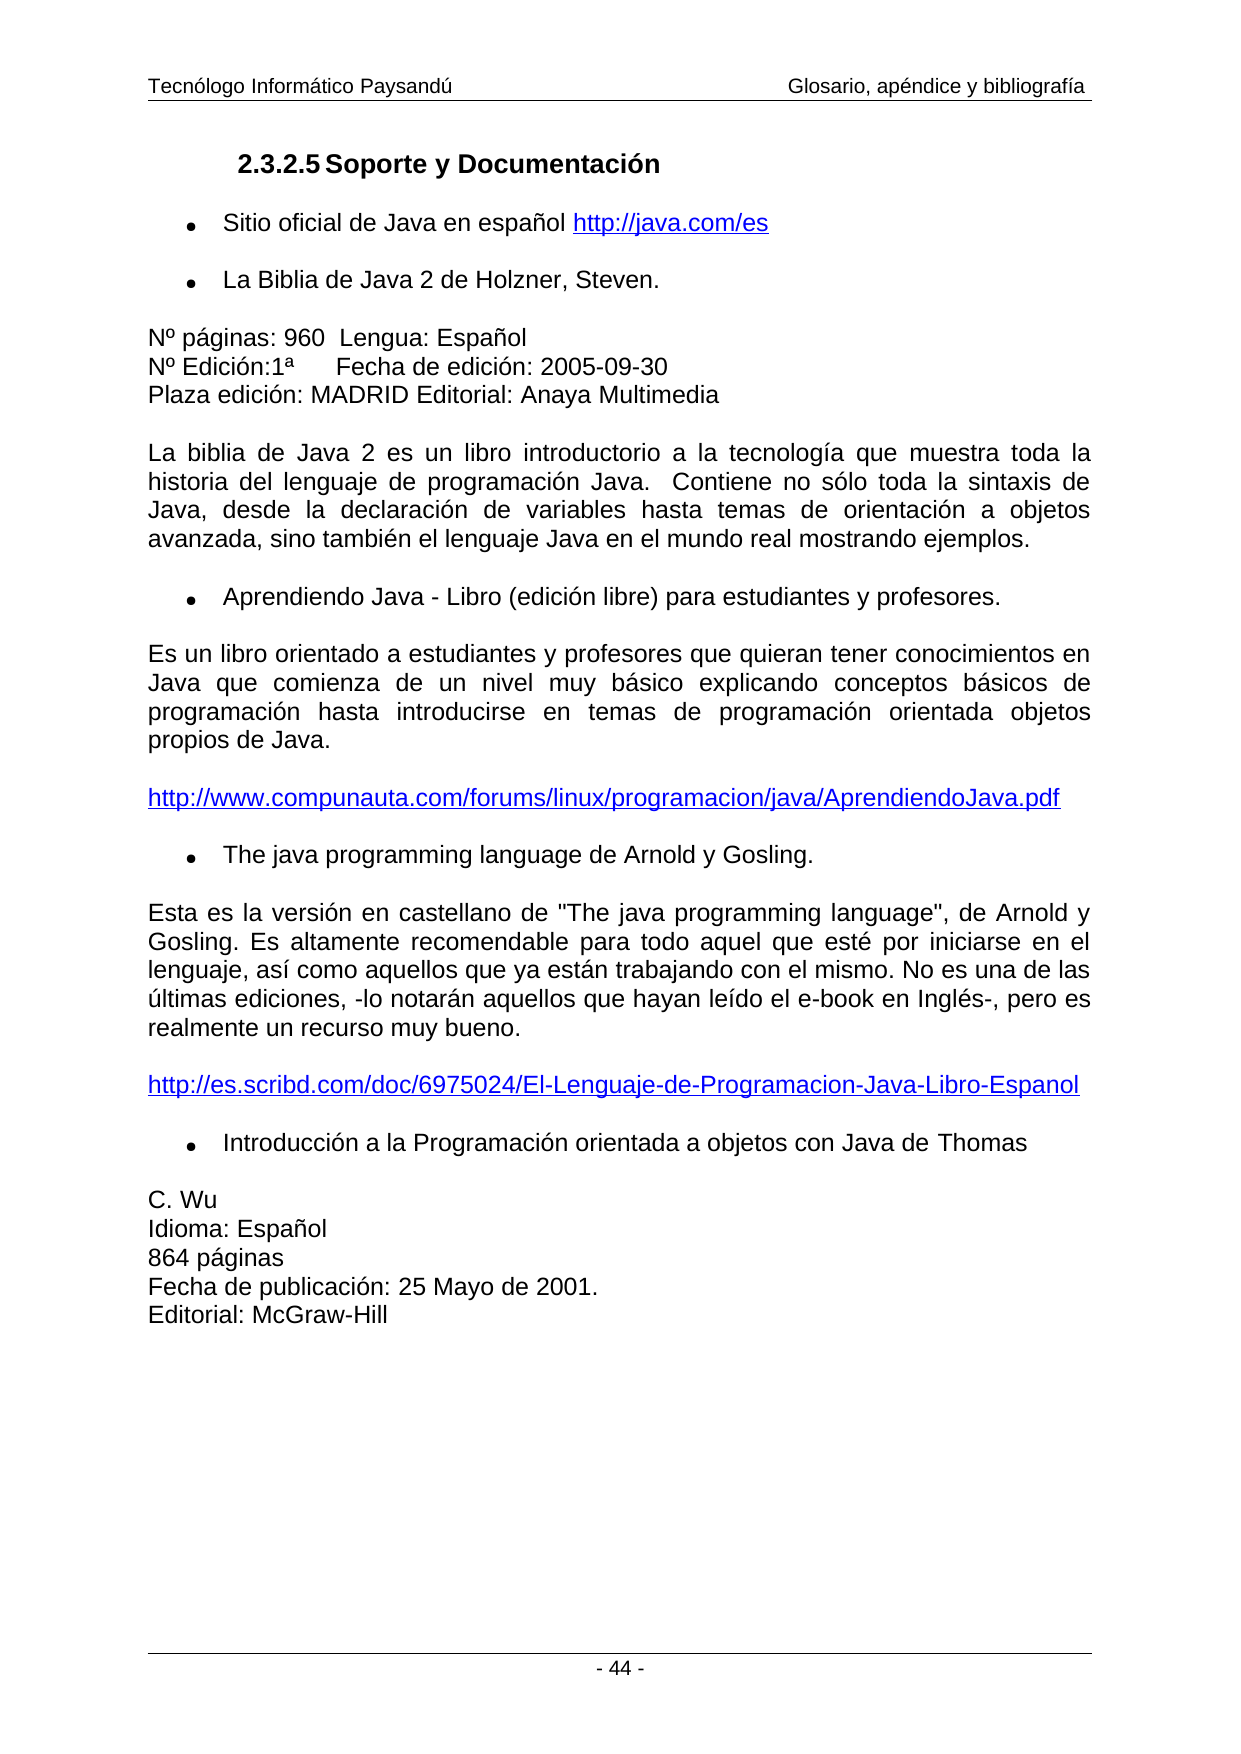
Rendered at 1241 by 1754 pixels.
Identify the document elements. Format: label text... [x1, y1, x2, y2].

text La biblia de Java 2 es un libro introductorio a la tecnología que muestra toda la historia del lenguaje de programación Java. Contiene no sólo toda la sintaxis de Java, desde la declaración de variables hasta temas de orientación a objetos avanzada, sino también el lenguaje Java en el mundo real mostrando ejemplos. [148, 438, 1092, 553]
text Nº páginas: 960 Lengua: Español Nº Edición:1ª Fecha de edición: 2005-09-30 Plaza edición: MADRID Editorial: Anaya Multimedia [148, 323, 1092, 409]
list Sitio oficial de Java en español http://java.com/es [185, 208, 1092, 236]
list http://www.compunauta.com/forums/linux/programacion/java/AprendiendoJava.pdf [148, 783, 1092, 811]
list Aprendiendo Java - Libro (edición libre) para estudiantes y profesores. [185, 581, 1092, 610]
list The java programming language de Arnold y Gosling. [185, 840, 1092, 869]
text Esta es la versión en castellano de "The java programming language", de Arnold y Gosling. Es altamente recomendable para todo aquel que esté por iniciarse en el lenguaje, así como aquellos que ya están trabajando con el mismo. No es una de las últimas ediciones, -lo notarán aquellos que hayan leído el e-book en Inglés-, pero es realmente un recurso muy bueno. [148, 898, 1092, 1041]
list Es un libro orientado a estudiantes y profesores que quieran tener conocimientos en Java que comienza de un nivel muy básico explicando conceptos básicos de programación hasta introducirse en temas de programación orientada objetos propios de Java. [148, 639, 1092, 754]
subtitle Soporte y Documentación [237, 148, 1092, 179]
list C. Wu [110, 1185, 1092, 1214]
list Introducción a la Programación orientada a objetos con Java de Thomas [185, 1128, 1092, 1156]
list Editorial: McGraw-Hill [110, 1300, 1092, 1329]
list La Biblia de Java 2 de Holzner, Steven. [185, 265, 1092, 294]
list Idioma: Español 864 páginas Fecha de publicación: 25 Mayo de 2001. [110, 1214, 1092, 1300]
text http://es.scribd.com/doc/6975024/El-Lenguaje-de-Programacion-Java-Libro-Espanol [148, 1070, 1092, 1099]
